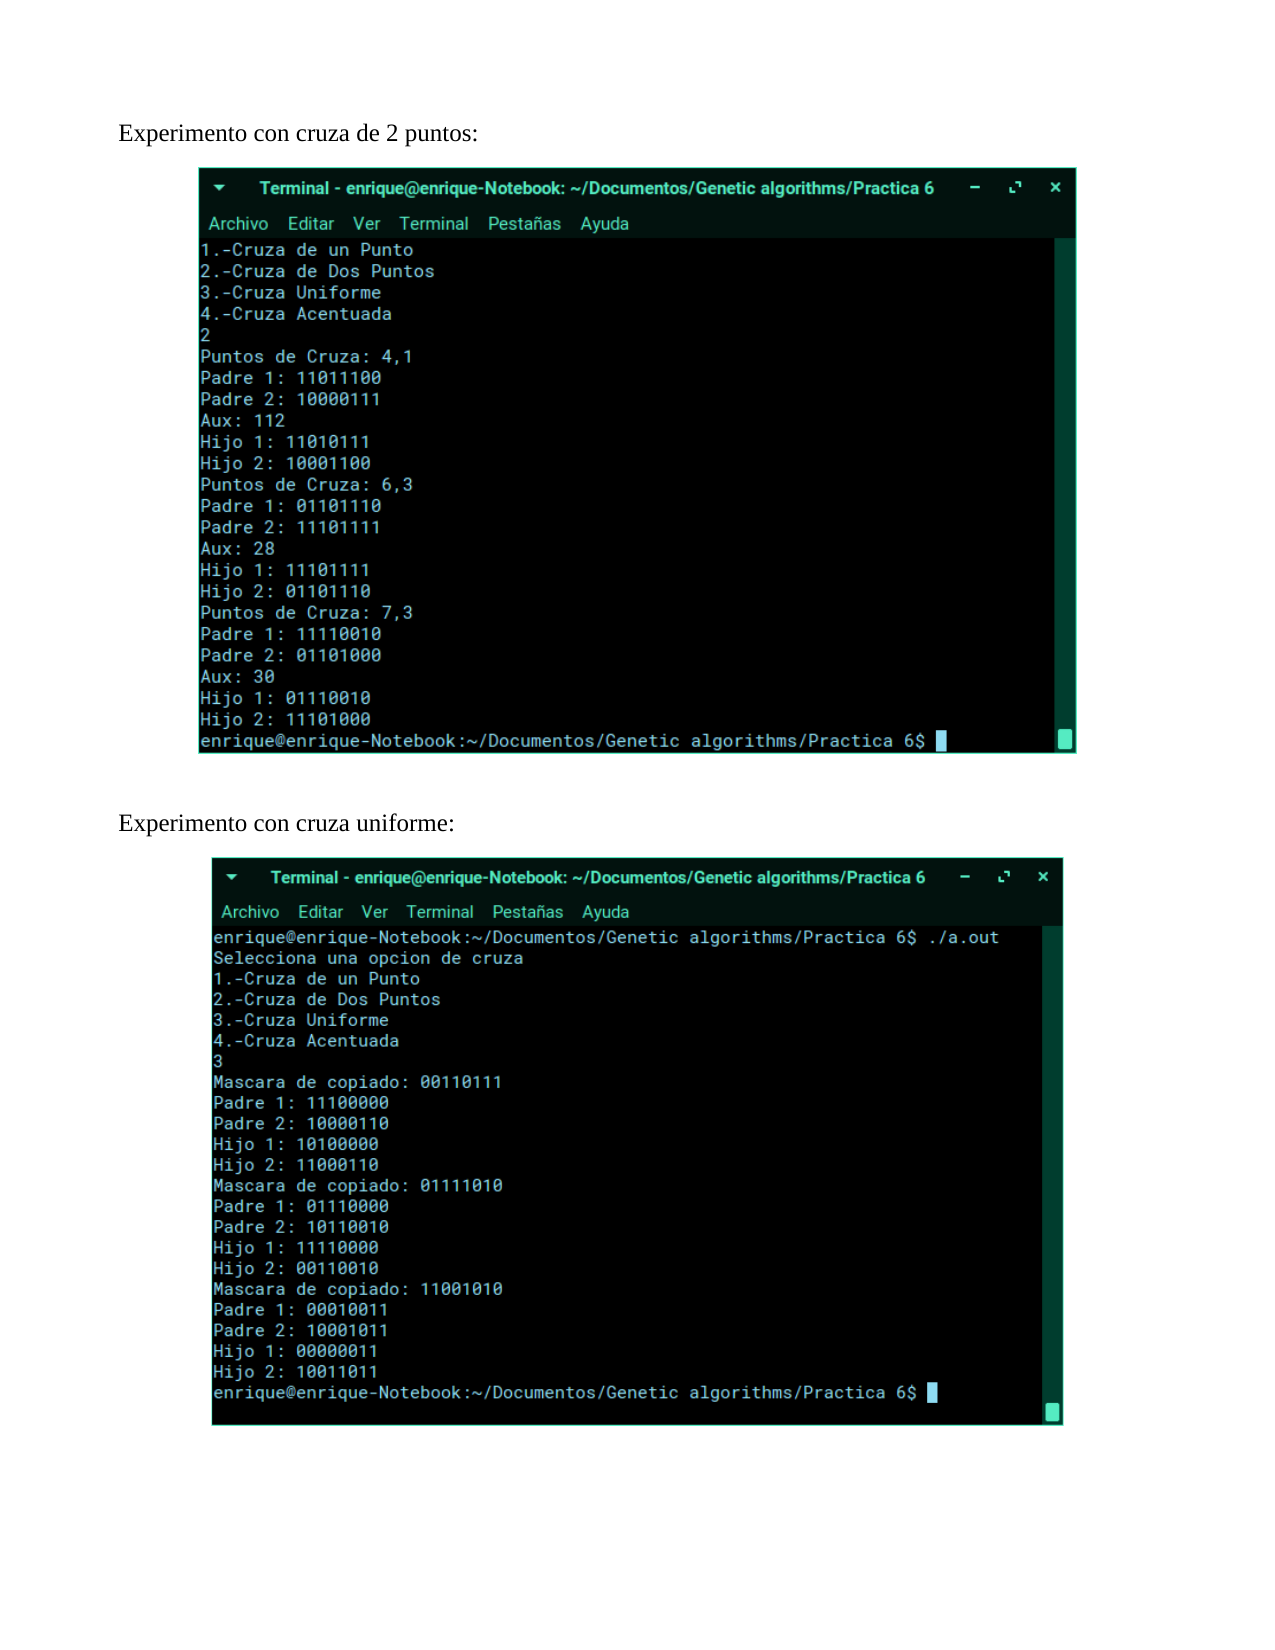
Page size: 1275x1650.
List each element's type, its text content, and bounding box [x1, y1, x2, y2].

picture [198, 167, 1077, 754]
text Experimento con cruza de 2 puntos: [118, 118, 1157, 147]
picture [211, 857, 1064, 1426]
text Experimento con cruza uniforme: [118, 808, 1157, 837]
